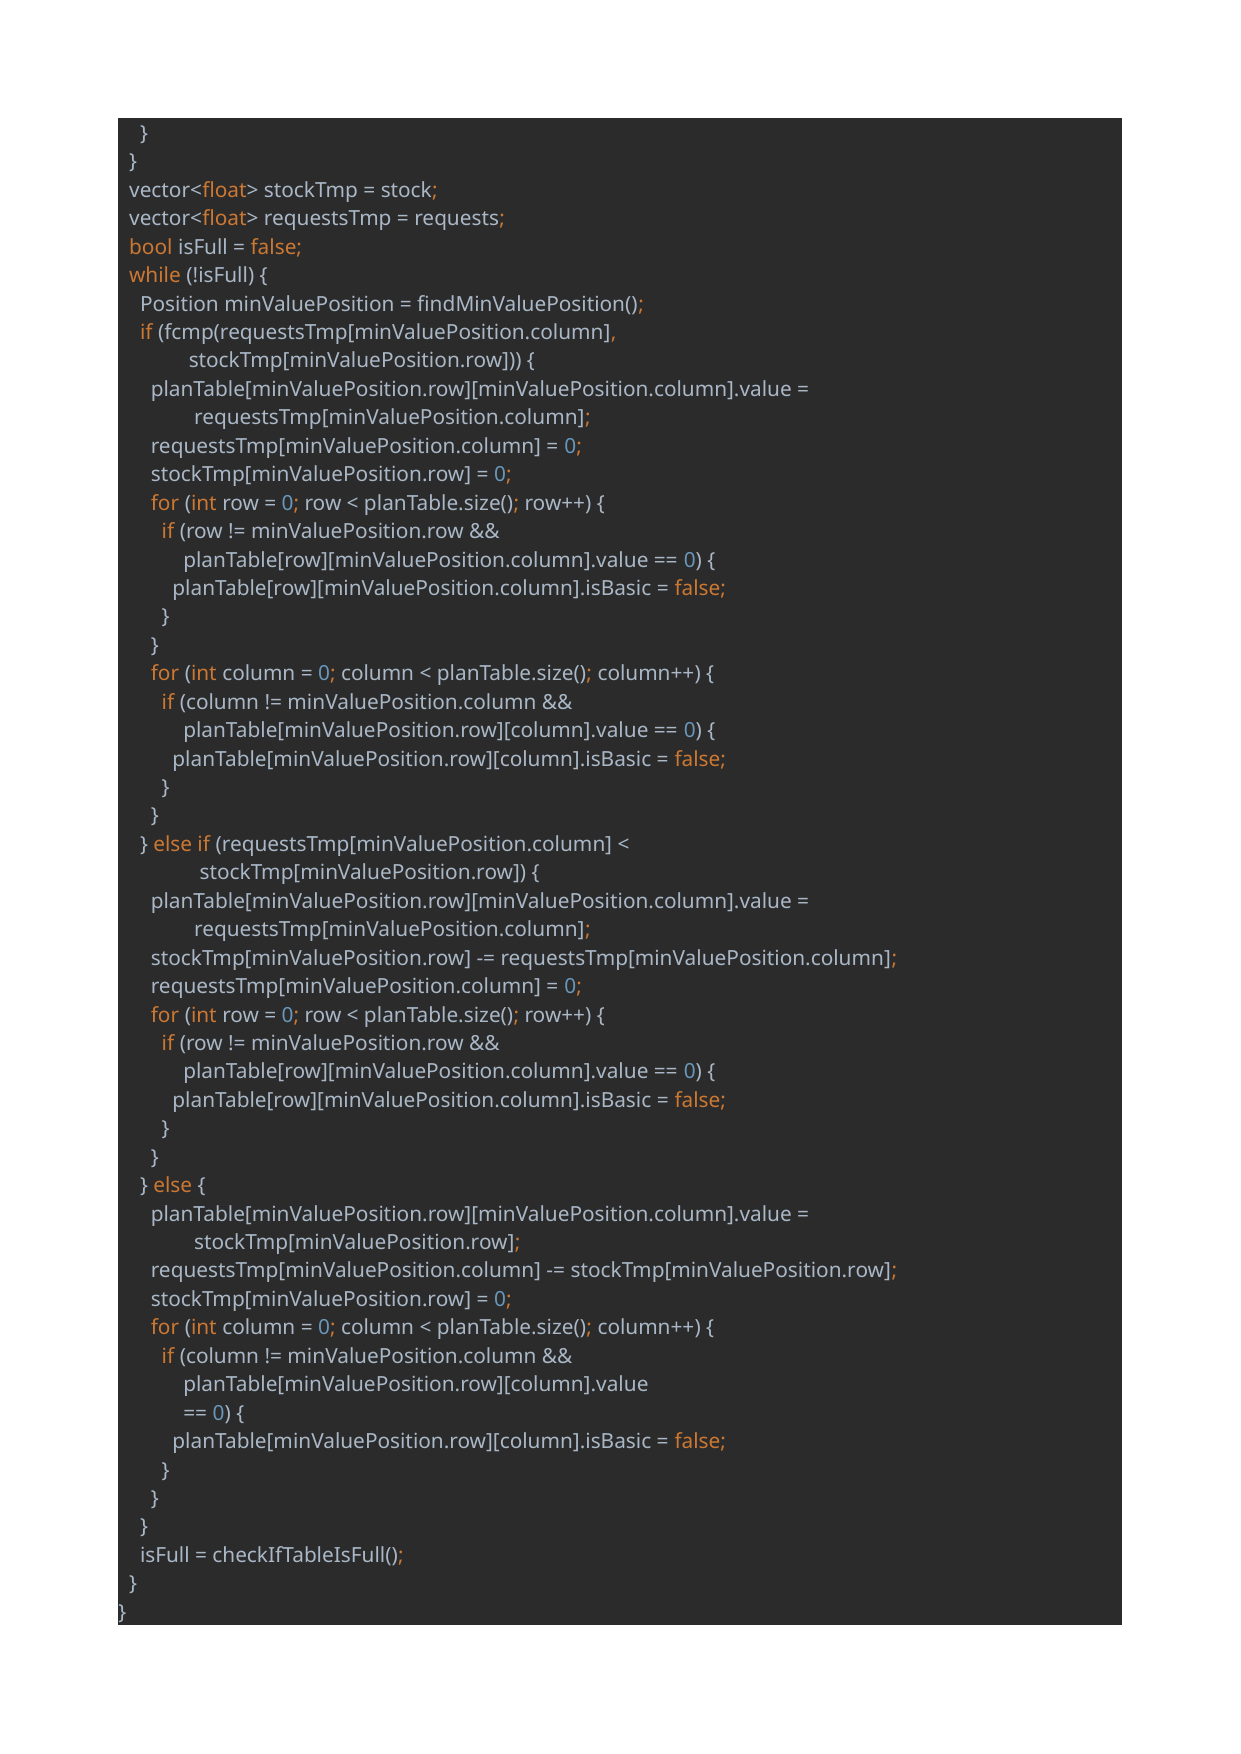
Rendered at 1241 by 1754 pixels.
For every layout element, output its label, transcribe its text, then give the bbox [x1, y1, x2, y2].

text } } vector<float> stockTmp = stock; vector<float> requestsTmp = requests; bool isFull = false; while (!isFull) { Position minValuePosition = findMinValuePosition(); if (fcmp(requestsTmp[minValuePosition.column], stockTmp[minValuePosition.row])) { planTable[minValuePosition.row][minValuePosition.column].value = requestsTmp[minValuePosition.column]; requestsTmp[minValuePosition.column] = 0; stockTmp[minValuePosition.row] = 0; for (int row = 0; row < planTable.size(); row++) { if (row != minValuePosition.row && planTable[row][minValuePosition.column].value == 0) { planTable[row][minValuePosition.column].isBasic = false; } } for (int column = 0; column < planTable.size(); column++) { if (column != minValuePosition.column && planTable[minValuePosition.row][column].value == 0) { planTable[minValuePosition.row][column].isBasic = false; } } } else if (requestsTmp[minValuePosition.column] < stockTmp[minValuePosition.row]) { planTable[minValuePosition.row][minValuePosition.column].value = requestsTmp[minValuePosition.column]; stockTmp[minValuePosition.row] -= requestsTmp[minValuePosition.column]; requestsTmp[minValuePosition.column] = 0; for (int row = 0; row < planTable.size(); row++) { if (row != minValuePosition.row && planTable[row][minValuePosition.column].value == 0) { planTable[row][minValuePosition.column].isBasic = false; } } } else { planTable[minValuePosition.row][minValuePosition.column].value = stockTmp[minValuePosition.row]; requestsTmp[minValuePosition.column] -= stockTmp[minValuePosition.row]; stockTmp[minValuePosition.row] = 0; for (int column = 0; column < planTable.size(); column++) { if (column != minValuePosition.column && planTable[minValuePosition.row][column].value == 0) { planTable[minValuePosition.row][column].isBasic = false; } } } isFull = checkIfTableIsFull(); } } [118, 118, 1122, 1625]
